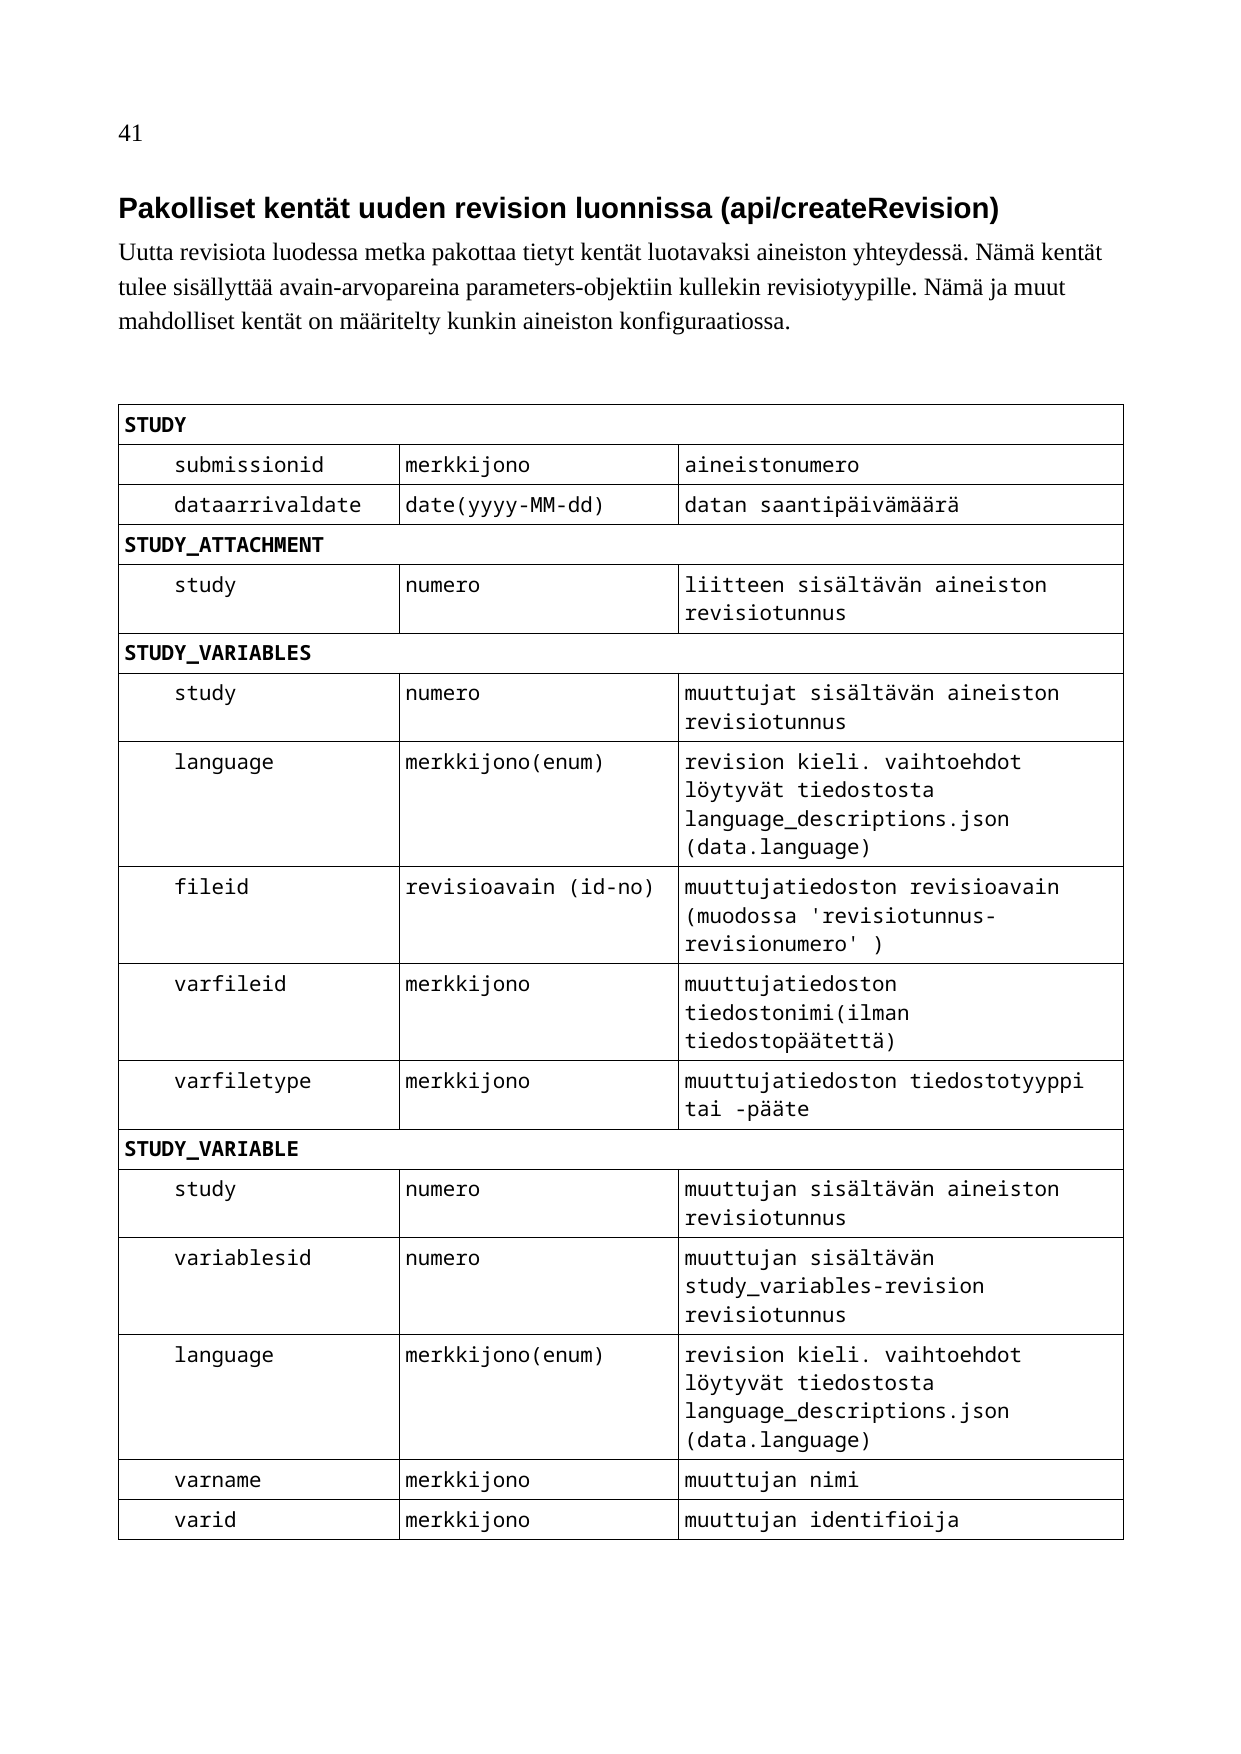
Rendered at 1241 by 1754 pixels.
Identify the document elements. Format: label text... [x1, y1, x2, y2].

subtitle Pakolliset kentät uuden revision luonnissa (api/createRevision) [118, 191, 1122, 225]
table_cell merkkijono [400, 964, 678, 1060]
table_cell varfiletype [119, 1061, 399, 1129]
table_cell numero [400, 1170, 678, 1237]
table_cell date(yyyy-MM-dd) [400, 485, 678, 524]
table_cell merkkijono [400, 445, 678, 484]
table_cell revision kieli. vaihtoehdot löytyvät tiedostosta language_descriptions.json (data.language) [679, 1335, 1123, 1459]
table_cell numero [400, 674, 678, 741]
table_cell datan saantipäivämäärä [679, 485, 1123, 524]
table_cell merkkijono(enum) [400, 742, 678, 866]
table_cell muuttujatiedoston revisioavain (muodossa 'revisiotunnus-revisionumero' ) [679, 867, 1123, 963]
table_cell varid [119, 1500, 399, 1539]
table_cell dataarrivaldate [119, 485, 399, 524]
table_cell numero [400, 1238, 678, 1334]
table_cell merkkijono(enum) [400, 1335, 678, 1459]
table_cell variablesid [119, 1238, 399, 1334]
table_cell STUDY_VARIABLES [119, 634, 1123, 673]
table_cell liitteen sisältävän aineiston revisiotunnus [679, 565, 1123, 633]
table_cell numero [400, 565, 678, 633]
table_cell language [119, 742, 399, 866]
table_cell merkkijono [400, 1500, 678, 1539]
table_cell revisioavain (id-no) [400, 867, 678, 963]
table_cell study [119, 674, 399, 741]
table_cell merkkijono [400, 1061, 678, 1129]
table_cell muuttujan sisältävän aineiston revisiotunnus [679, 1170, 1123, 1237]
table_cell submissionid [119, 445, 399, 484]
table_cell language [119, 1335, 399, 1459]
table_cell muuttujatiedoston tiedostonimi(ilman tiedostopäätettä) [679, 964, 1123, 1060]
table_cell varfileid [119, 964, 399, 1060]
table_cell varname [119, 1460, 399, 1499]
table_cell study [119, 1170, 399, 1237]
table_cell muuttujan nimi [679, 1460, 1123, 1499]
table_header STUDY [119, 405, 1123, 444]
table_cell STUDY_VARIABLE [119, 1130, 1123, 1169]
table_cell aineistonumero [679, 445, 1123, 484]
table_cell study [119, 565, 399, 633]
table_cell fileid [119, 867, 399, 963]
text Uutta revisiota luodessa metka pakottaa tietyt kentät luotavaksi aineiston yhteydessä. Nämä kentät tulee sisällyttää avain-arvopareina parameters-objektiin kullekin revisiotyypille. Nämä ja muut mahdolliset kentät on määritelty kunkin aineiston konfiguraatiossa. [118, 237, 1122, 335]
table_cell STUDY_ATTACHMENT [119, 525, 1123, 564]
table_cell muuttujatiedoston tiedostotyyppi tai -pääte [679, 1061, 1123, 1129]
table_cell muuttujan identifioija [679, 1500, 1123, 1539]
table_cell muuttujan sisältävän study_variables-revision revisiotunnus [679, 1238, 1123, 1334]
table_cell muuttujat sisältävän aineiston revisiotunnus [679, 674, 1123, 741]
table_cell merkkijono [400, 1460, 678, 1499]
table_cell revision kieli. vaihtoehdot löytyvät tiedostosta language_descriptions.json (data.language) [679, 742, 1123, 866]
